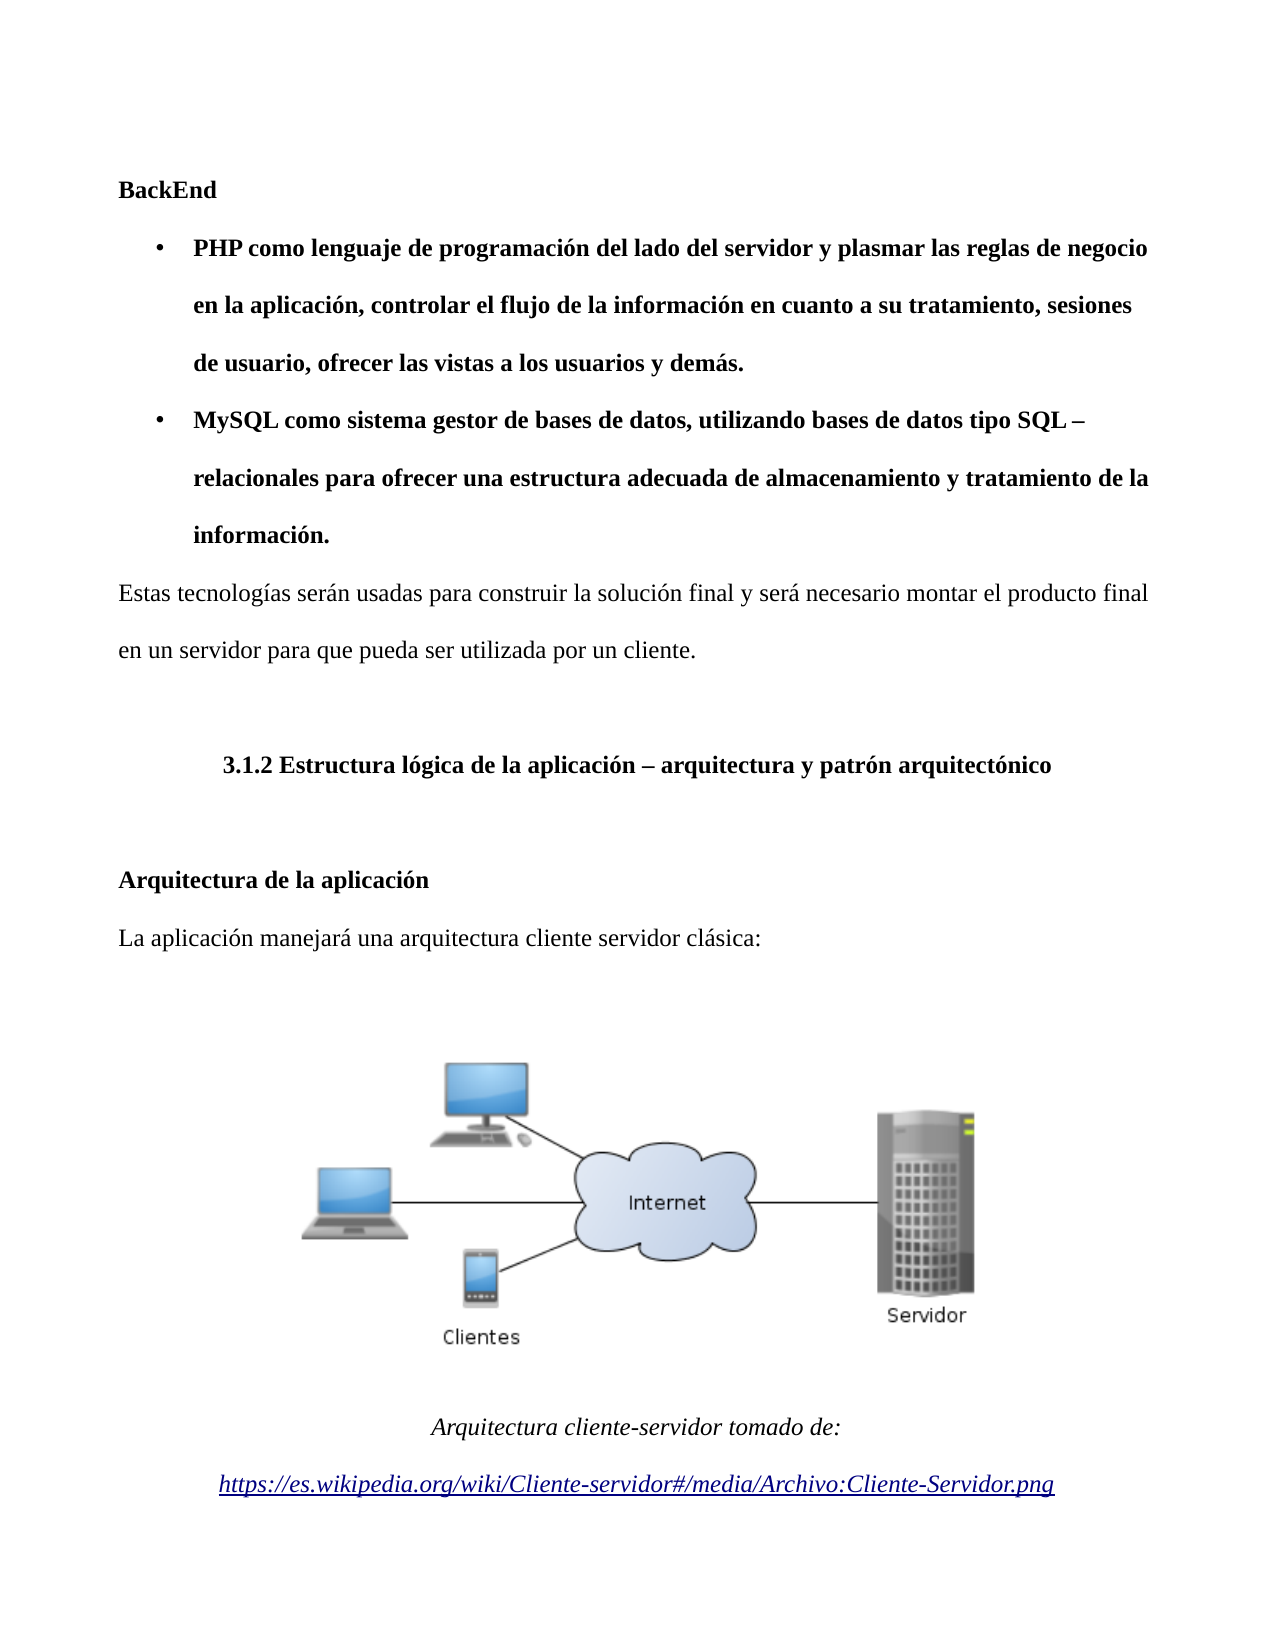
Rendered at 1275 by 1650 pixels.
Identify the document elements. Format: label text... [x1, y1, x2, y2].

text 3.1.2 Estructura lógica de la aplicación – arquitectura y patrón arquitectónico [118, 751, 1157, 779]
text Arquitectura de la aplicación [118, 866, 1157, 894]
text Estas tecnologías serán usadas para construir la solución final y será necesario montar el producto final en un servidor para que pueda ser utilizada por un cliente. [118, 578, 1157, 664]
list PHP como lenguaje de programación del lado del servidor y plasmar las reglas de negocio en la aplicación, controlar el flujo de la información en cuanto a su tratamiento, sesiones de usuario, ofrecer las vistas a los usuarios y demás. [156, 233, 1157, 377]
text BackEnd [118, 176, 1157, 204]
text Arquitectura cliente-servidor tomado de: https://es.wikipedia.org/wiki/Cliente-servidor#/media/Archivo:Cliente-Servidor.png [118, 1412, 1157, 1498]
picture [277, 1038, 998, 1385]
text La aplicación manejará una arquitectura cliente servidor clásica: [118, 923, 1157, 952]
list MySQL como sistema gestor de bases de datos, utilizando bases de datos tipo SQL – relacionales para ofrecer una estructura adecuada de almacenamiento y tratamiento de la información. [156, 406, 1157, 549]
